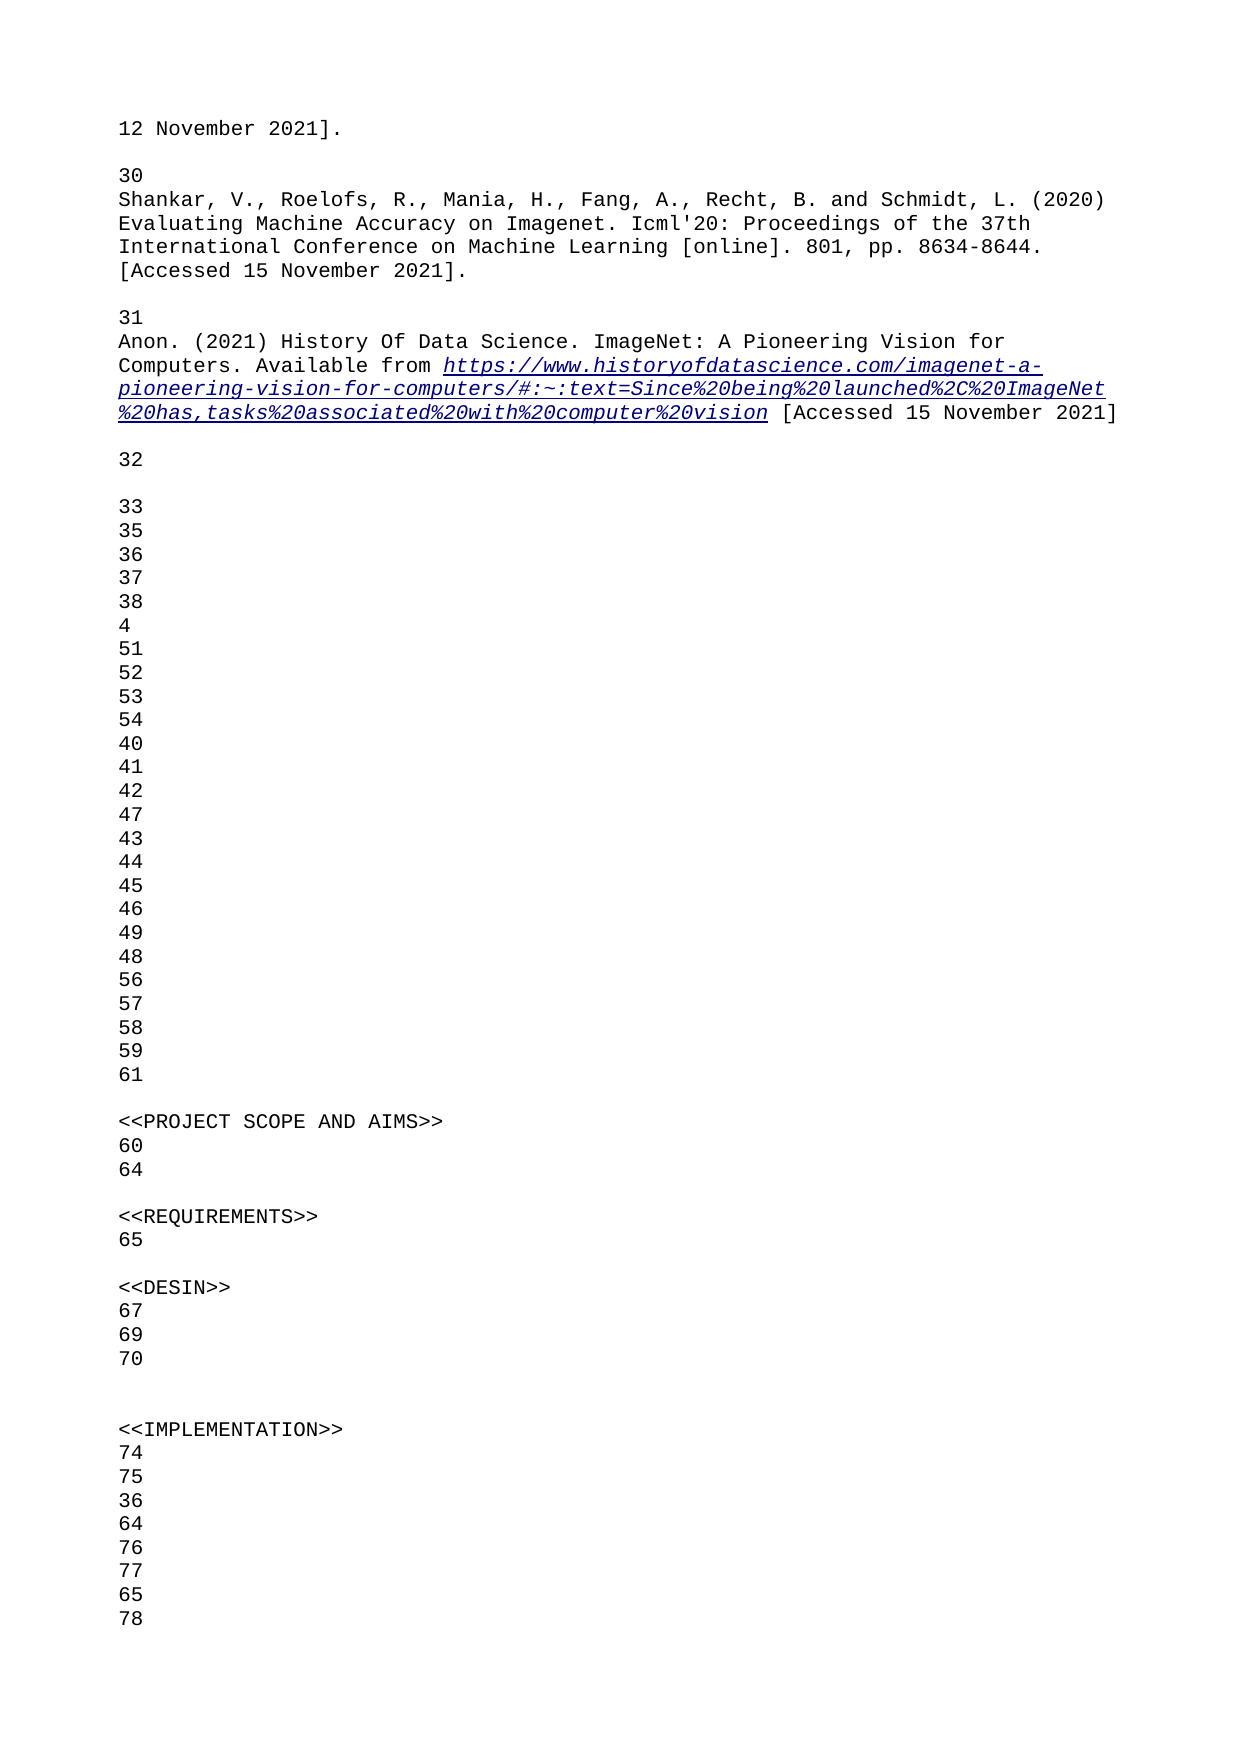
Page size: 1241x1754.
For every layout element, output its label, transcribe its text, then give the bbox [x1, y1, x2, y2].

text 48 [118, 946, 1122, 969]
text 76 [118, 1537, 1122, 1561]
text 75 [118, 1466, 1122, 1489]
text 36 [118, 1489, 1122, 1513]
text 65 [118, 1584, 1122, 1608]
text 44 [118, 851, 1122, 875]
text <<DESIN>> [118, 1277, 1122, 1300]
text <<REQUIREMENTS>> [118, 1206, 1122, 1229]
text Shankar, V., Roelofs, R., Mania, H., Fang, A., Recht, B. and Schmidt, L. (2020) Evaluating Machine Accuracy on Imagenet. Icml'20: Proceedings of the 37th International Conference on Machine Learning [online]. 801, pp. 8634-8644. [Accessed 15 November 2021]. [118, 189, 1122, 284]
text 69 [118, 1324, 1122, 1348]
text <<PROJECT SCOPE AND AIMS>> [118, 1111, 1122, 1135]
text 45 [118, 875, 1122, 898]
text 30 [118, 165, 1122, 189]
text 61 [118, 1064, 1122, 1088]
text 4 [118, 615, 1122, 638]
text 56 [118, 969, 1122, 993]
text 78 [118, 1608, 1122, 1631]
text 37 [118, 567, 1122, 591]
text 47 [118, 804, 1122, 827]
text 74 [118, 1442, 1122, 1466]
text 58 [118, 1017, 1122, 1040]
text 52 [118, 662, 1122, 686]
text 43 [118, 827, 1122, 851]
text 64 [118, 1513, 1122, 1537]
text 57 [118, 993, 1122, 1017]
text 65 [118, 1229, 1122, 1253]
text 33 [118, 496, 1122, 520]
text 59 [118, 1040, 1122, 1064]
text 64 [118, 1158, 1122, 1182]
text 31 [118, 307, 1122, 331]
text 49 [118, 922, 1122, 946]
text 41 [118, 757, 1122, 780]
text 38 [118, 591, 1122, 615]
text 54 [118, 709, 1122, 733]
text 77 [118, 1561, 1122, 1584]
text 12 November 2021]. [118, 118, 1122, 142]
text 51 [118, 638, 1122, 662]
text 42 [118, 780, 1122, 804]
text 46 [118, 898, 1122, 922]
text 60 [118, 1135, 1122, 1158]
text Anon. (2021) History Of Data Science. ImageNet: A Pioneering Vision for Computers. Available from https://www.historyofdatascience.com/imagenet-a-pioneering-vision-for-computers/#:~:text=Since%20being%20launched%2C%20ImageNet%20has,tasks%20associated%20with%20computer%20vision [Accessed 15 November 2021] [118, 331, 1122, 426]
text 36 [118, 544, 1122, 567]
text 70 [118, 1348, 1122, 1371]
text <<IMPLEMENTATION>> [118, 1419, 1122, 1442]
text 40 [118, 733, 1122, 757]
text 53 [118, 686, 1122, 709]
text 32 [118, 449, 1122, 473]
text 35 [118, 520, 1122, 544]
text 67 [118, 1300, 1122, 1324]
